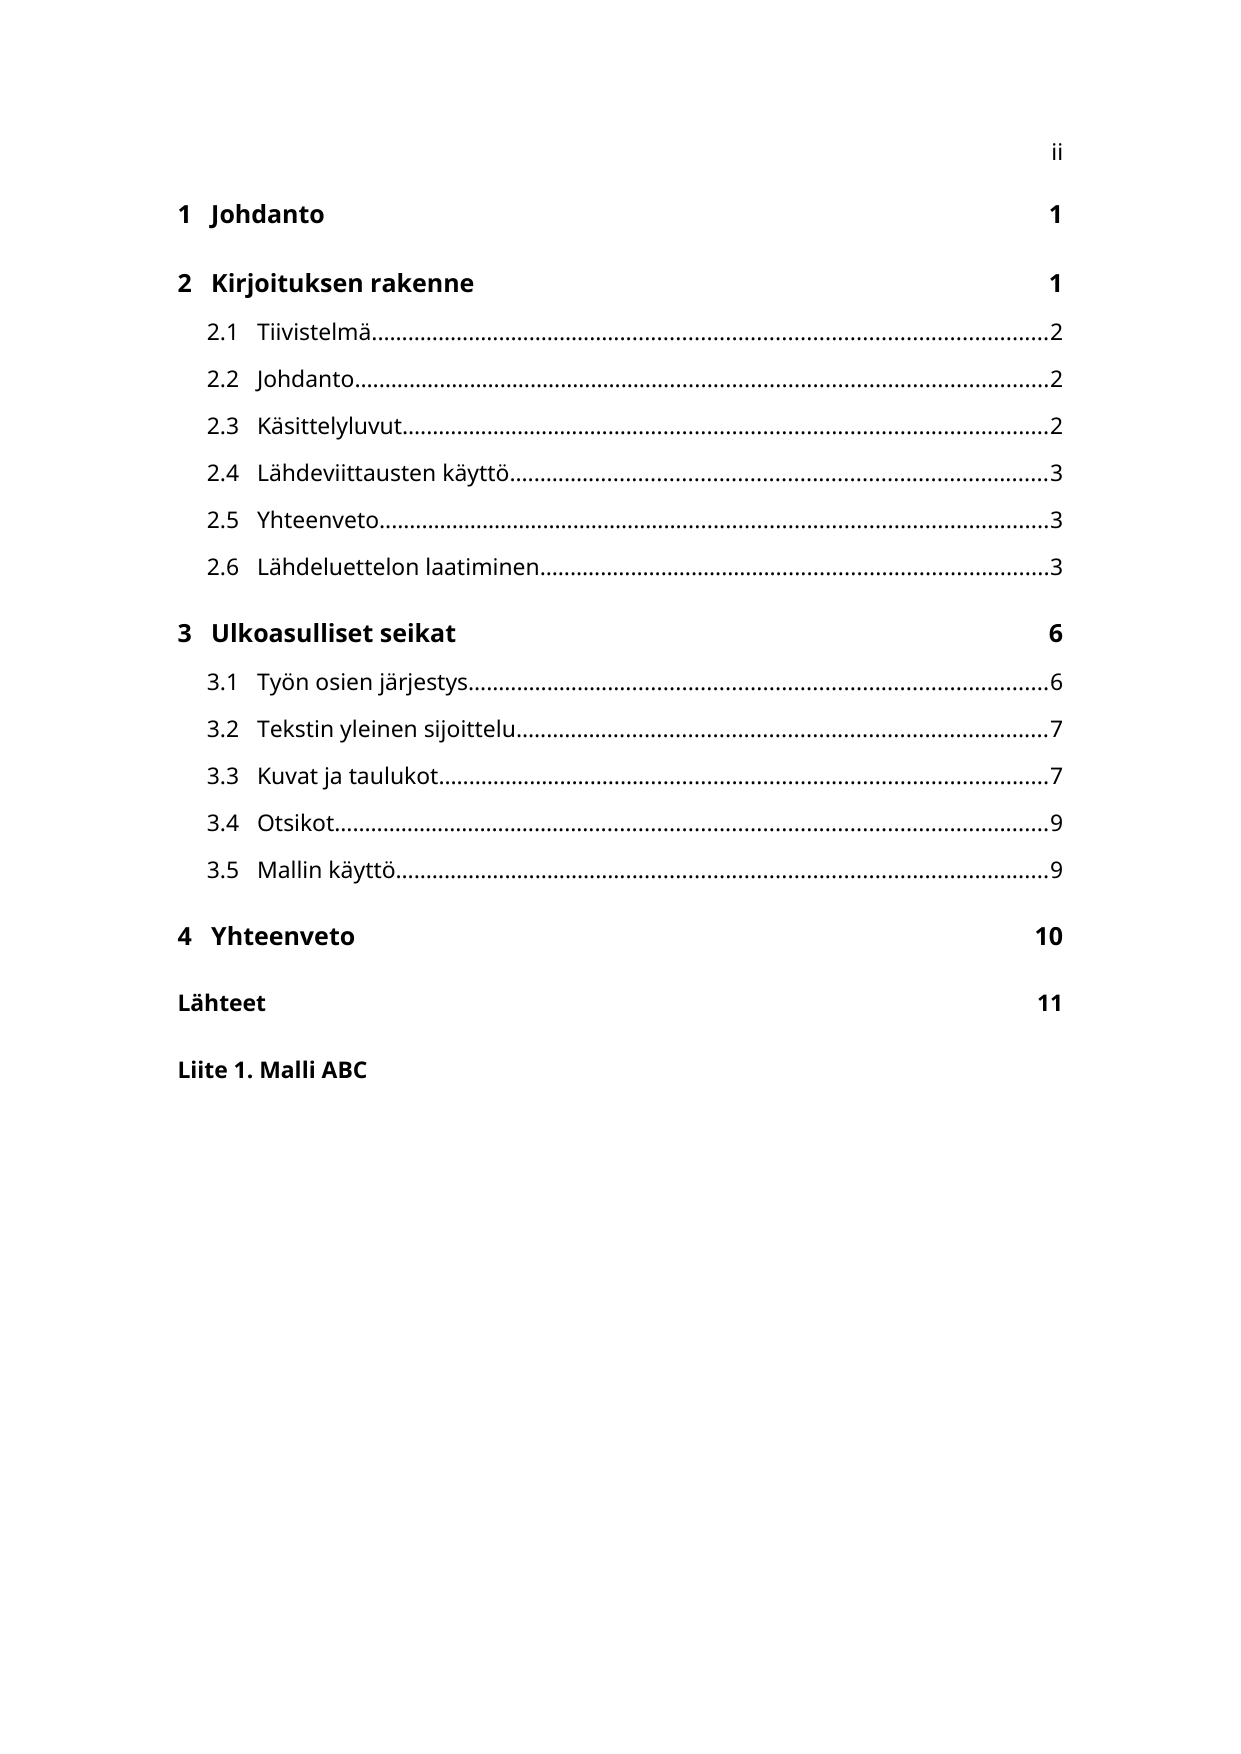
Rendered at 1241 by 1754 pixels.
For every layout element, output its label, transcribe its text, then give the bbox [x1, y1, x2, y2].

text 2.4 Lähdeviittausten käyttö 3 [207, 457, 1063, 488]
text 3.4 Otsikot 9 [207, 807, 1063, 838]
text 1 Johdanto 1 [177, 197, 1063, 231]
text Lähteet 11 [177, 987, 1063, 1018]
text Liite 1. Malli ABC [177, 1054, 1063, 1085]
text 3.5 Mallin käyttö 9 [207, 854, 1063, 885]
text 3.2 Tekstin yleinen sijoittelu 7 [207, 713, 1063, 744]
text 2.5 Yhteenveto 3 [207, 504, 1063, 535]
text 3 Ulkoasulliset seikat 6 [177, 615, 1063, 649]
text 2.1 Tiivistelmä 2 [207, 316, 1063, 348]
text 3.1 Työn osien järjestys 6 [207, 666, 1063, 698]
text 4 Yhteenveto 10 [177, 918, 1063, 952]
text 2 Kirjoituksen rakenne 1 [177, 265, 1063, 299]
text 2.6 Lähdeluettelon laatiminen 3 [207, 551, 1063, 582]
text 3.3 Kuvat ja taulukot 7 [207, 760, 1063, 791]
text 2.2 Johdanto 2 [207, 363, 1063, 394]
text 2.3 Käsittelyluvut 2 [207, 410, 1063, 441]
